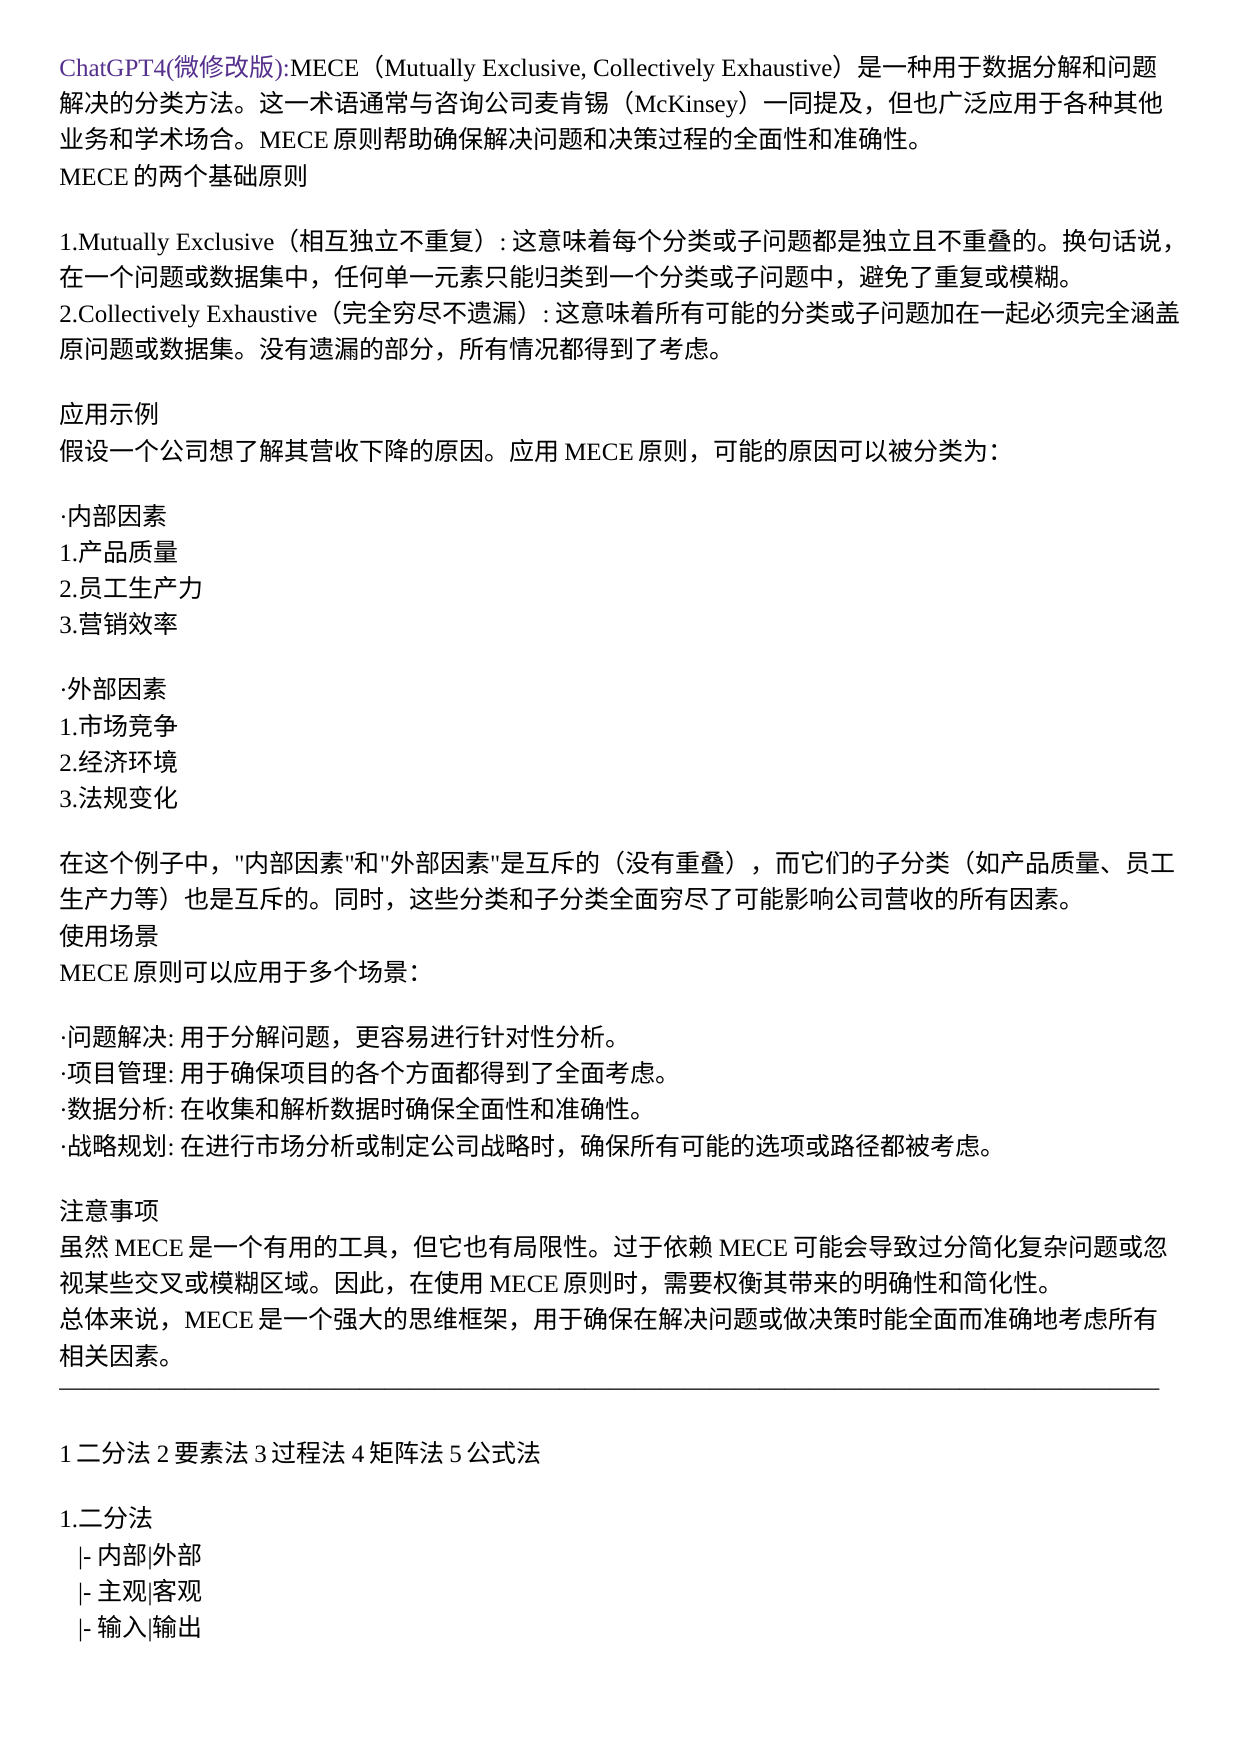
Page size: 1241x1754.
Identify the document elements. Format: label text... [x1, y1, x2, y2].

text MECE原则可以应用于多个场景： [59, 952, 1181, 988]
text 总体来说，MECE是一个强大的思维框架，用于确保在解决问题或做决策时能全面而准确地考虑所有相关因素。 [59, 1300, 1181, 1372]
text ·内部因素 [59, 496, 1181, 532]
text 1.产品质量 [59, 532, 1181, 568]
text ·项目管理: 用于确保项目的各个方面都得到了全面考虑。 [59, 1053, 1181, 1090]
text 假设一个公司想了解其营收下降的原因。应用MECE原则，可能的原因可以被分类为： [59, 431, 1181, 467]
text ·问题解决: 用于分解问题，更容易进行针对性分析。 [59, 1017, 1181, 1053]
text 1.市场竞争 [59, 706, 1181, 742]
text 在这个例子中，"内部因素"和"外部因素"是互斥的（没有重叠），而它们的子分类（如产品质量、员工生产力等）也是互斥的。同时，这些分类和子分类全面穷尽了可能影响公司营收的所有因素。 [59, 843, 1181, 916]
text 3.营销效率 [59, 605, 1181, 641]
text |- 输入|输出 [59, 1608, 1181, 1644]
text 1.二分法 [59, 1499, 1181, 1535]
text ·战略规划: 在进行市场分析或制定公司战略时，确保所有可能的选项或路径都被考虑。 [59, 1126, 1181, 1162]
text 1二分法2要素法3过程法4矩阵法5公式法 [59, 1434, 1181, 1470]
text ·外部因素 [59, 670, 1181, 706]
text 1.Mutually Exclusive（相互独立不重复）: 这意味着每个分类或子问题都是独立且不重叠的。换句话说，在一个问题或数据集中，任何单一元素只能归类到一个分类或子问题中，避免了重复或模糊。 [59, 221, 1181, 293]
text ·数据分析: 在收集和解析数据时确保全面性和准确性。 [59, 1090, 1181, 1126]
text 2.员工生产力 [59, 568, 1181, 605]
text ———————————————————————————————————————————— [59, 1372, 1181, 1401]
text |- 内部|外部 [59, 1535, 1181, 1571]
text 应用示例 [59, 395, 1181, 431]
text |- 主观|客观 [59, 1571, 1181, 1608]
text MECE的两个基础原则 [59, 156, 1181, 192]
text 使用场景 [59, 916, 1181, 952]
text 2.经济环境 [59, 742, 1181, 778]
text 注意事项 [59, 1191, 1181, 1227]
text 2.Collectively Exhaustive（完全穷尽不遗漏）: 这意味着所有可能的分类或子问题加在一起必须完全涵盖原问题或数据集。没有遗漏的部分，所有情况都得到了考虑。 [59, 293, 1181, 366]
text 3.法规变化 [59, 778, 1181, 815]
text ChatGPT4(微修改版):MECE（Mutually Exclusive, Collectively Exhaustive）是一种用于数据分解和问题解决的分类方法。这一术语通常与咨询公司麦肯锡（McKinsey）一同提及，但也广泛应用于各种其他业务和学术场合。MECE原则帮助确保解决问题和决策过程的全面性和准确性。 [59, 47, 1181, 156]
text 虽然MECE是一个有用的工具，但它也有局限性。过于依赖MECE可能会导致过分简化复杂问题或忽视某些交叉或模糊区域。因此，在使用MECE原则时，需要权衡其带来的明确性和简化性。 [59, 1227, 1181, 1300]
